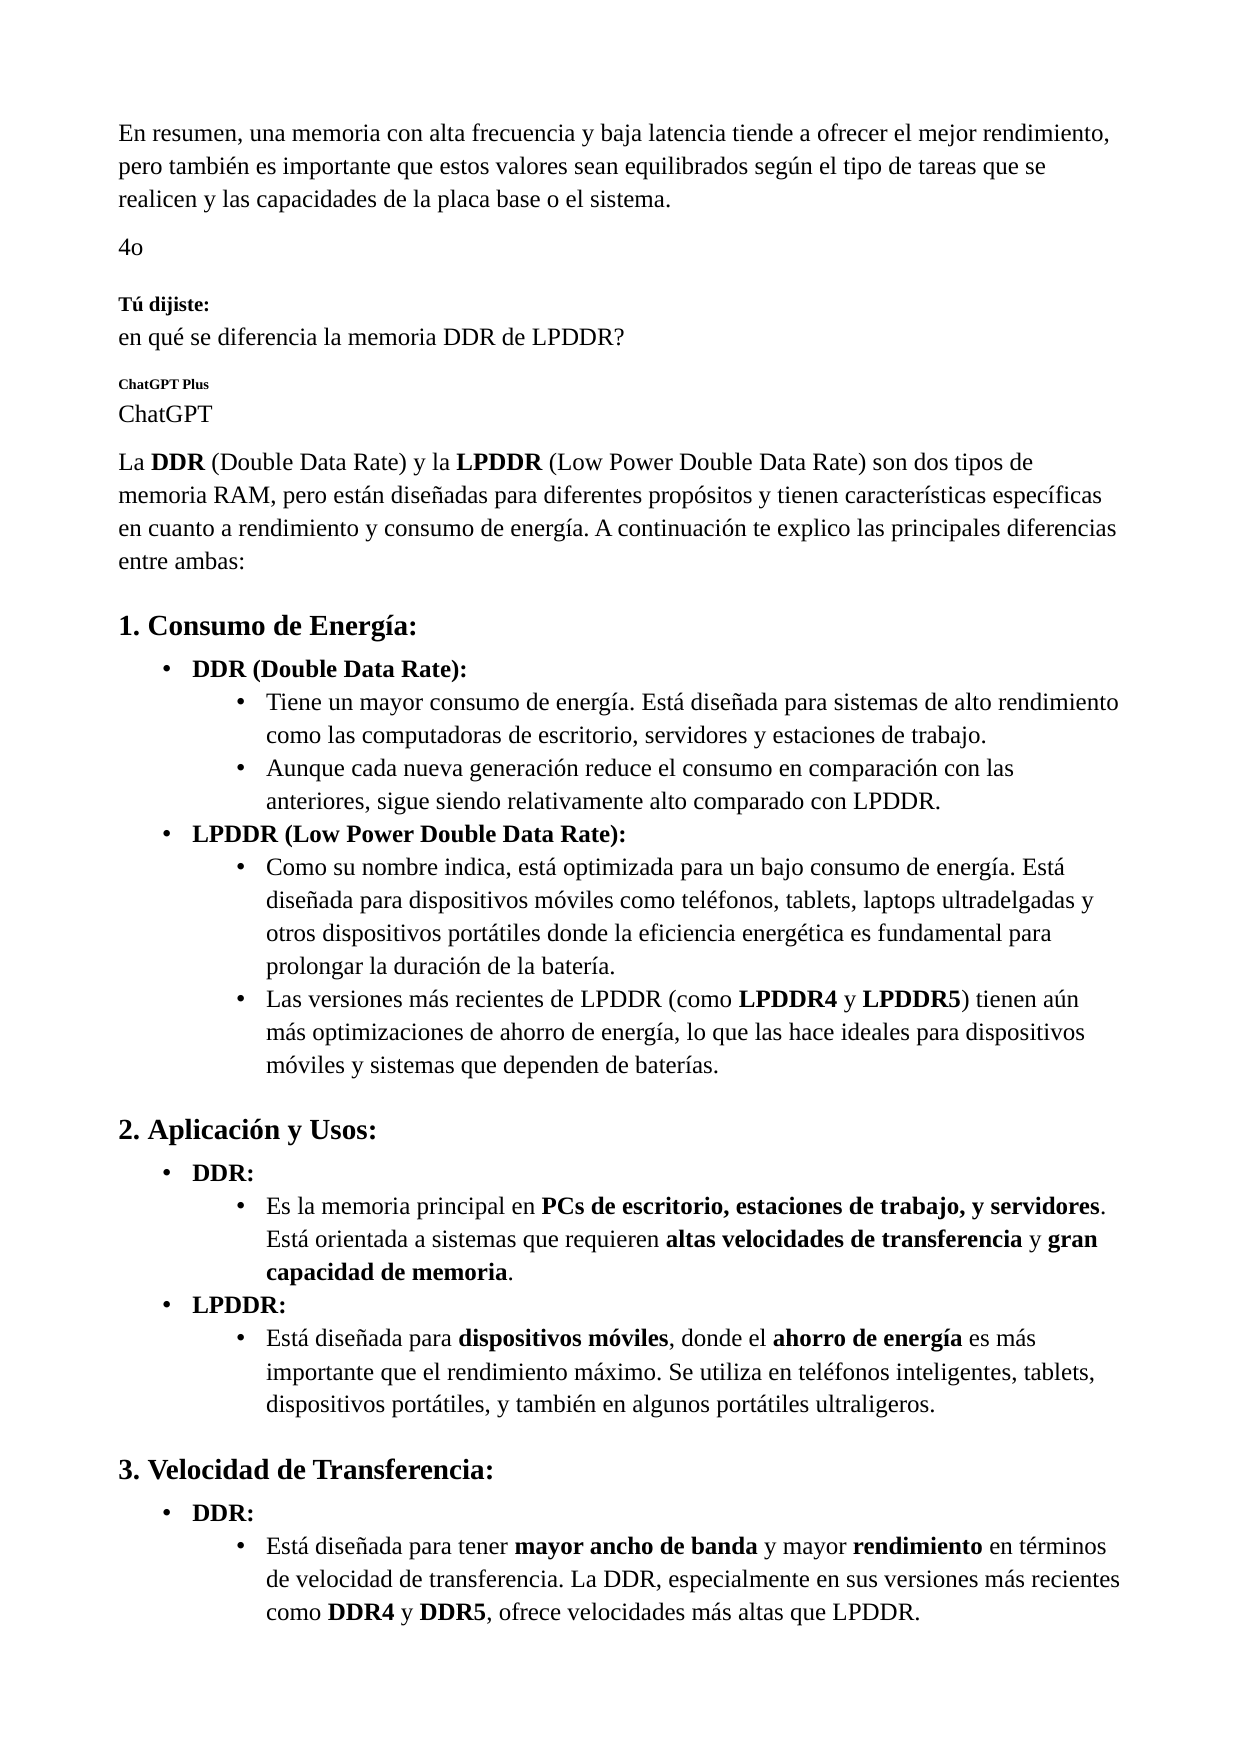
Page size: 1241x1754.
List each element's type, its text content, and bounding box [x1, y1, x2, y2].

list DDR: [162, 1158, 1122, 1187]
list Aunque cada nueva generación reduce el consumo en comparación con las anteriores, sigue siendo relativamente alto comparado con LPDDR. [236, 753, 1122, 815]
list Las versiones más recientes de LPDDR (como LPDDR4 y LPDDR5) tienen aún más optimizaciones de ahorro de energía, lo que las hace ideales para dispositivos móviles y sistemas que dependen de baterías. [236, 984, 1122, 1079]
subtitle ChatGPT Plus [118, 376, 1122, 393]
list Es la memoria principal en PCs de escritorio, estaciones de trabajo, y servidores. Está orientada a sistemas que requieren altas velocidades de transferencia y gran capacidad de memoria. [236, 1191, 1122, 1286]
list DDR: [162, 1498, 1122, 1527]
list Como su nombre indica, está optimizada para un bajo consumo de energía. Está diseñada para dispositivos móviles como teléfonos, tablets, laptops ultradelgadas y otros dispositivos portátiles donde la eficiencia energética es fundamental para prolongar la duración de la batería. [236, 852, 1122, 980]
text ChatGPT [118, 399, 1122, 428]
list DDR (Double Data Rate): [162, 654, 1122, 683]
list Está diseñada para dispositivos móviles, donde el ahorro de energía es más importante que el rendimiento máximo. Se utiliza en teléfonos inteligentes, tablets, dispositivos portátiles, y también en algunos portátiles ultraligeros. [236, 1323, 1122, 1418]
subtitle 2. Aplicación y Usos: [118, 1112, 1122, 1146]
text En resumen, una memoria con alta frecuencia y baja latencia tiende a ofrecer el mejor rendimiento, pero también es importante que estos valores sean equilibrados según el tipo de tareas que se realicen y las capacidades de la placa base o el sistema. [118, 118, 1122, 213]
text 4o [118, 232, 1122, 261]
subtitle 3. Velocidad de Transferencia: [118, 1452, 1122, 1485]
list LPDDR: [162, 1291, 1122, 1319]
subtitle 1. Consumo de Energía: [118, 608, 1122, 641]
text La DDR (Double Data Rate) y la LPDDR (Low Power Double Data Rate) son dos tipos de memoria RAM, pero están diseñadas para diferentes propósitos y tienen características específicas en cuanto a rendimiento y consumo de energía. A continuación te explico las principales diferencias entre ambas: [118, 447, 1122, 574]
list LPDDR (Low Power Double Data Rate): [162, 819, 1122, 848]
text en qué se diferencia la memoria DDR de LPDDR? [118, 322, 1122, 351]
list Tiene un mayor consumo de energía. Está diseñada para sistemas de alto rendimiento como las computadoras de escritorio, servidores y estaciones de trabajo. [236, 687, 1122, 749]
list Está diseñada para tener mayor ancho de banda y mayor rendimiento en términos de velocidad de transferencia. La DDR, especialmente en sus versiones más recientes como DDR4 y DDR5, ofrece velocidades más altas que LPDDR. [236, 1531, 1122, 1626]
subtitle Tú dijiste: [118, 292, 1122, 316]
